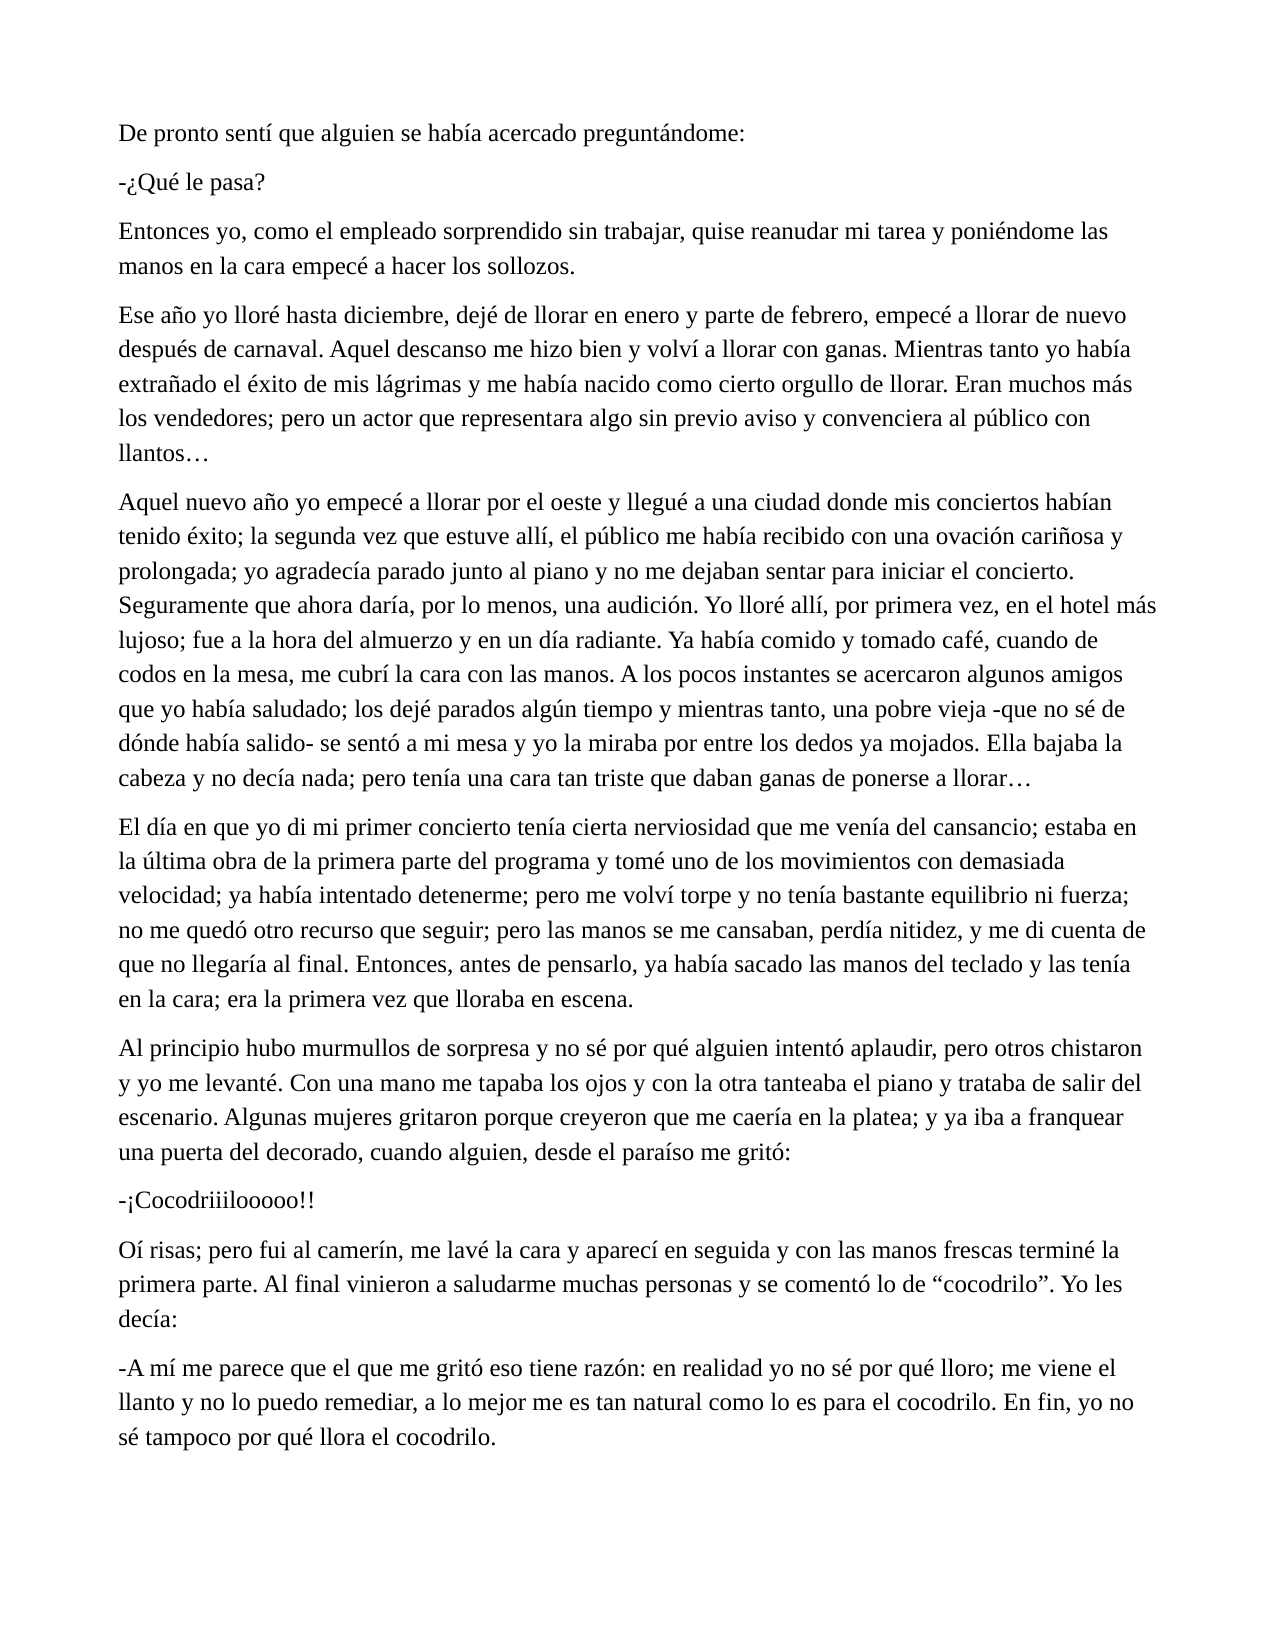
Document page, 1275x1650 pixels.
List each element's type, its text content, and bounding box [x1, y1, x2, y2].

text -¡Cocodriiilooooo!! [118, 1186, 1157, 1214]
text -A mí me parece que el que me gritó eso tiene razón: en realidad yo no sé por qué lloro; me viene el llanto y no lo puedo remediar, a lo mejor me es tan natural como lo es para el cocodrilo. En fin, yo no sé tampoco por qué llora el cocodrilo. [118, 1353, 1157, 1450]
text Oí risas; pero fui al camerín, me lavé la cara y aparecí en seguida y con las manos frescas terminé la primera parte. Al final vinieron a saludarme muchas personas y se comentó lo de “cocodrilo”. Yo les decía: [118, 1235, 1157, 1332]
text Entonces yo, como el empleado sorprendido sin trabajar, quise reanudar mi tarea y poniéndome las manos en la cara empecé a hacer los sollozos. [118, 216, 1157, 279]
text -¿Qué le pasa? [118, 167, 1157, 196]
text Aquel nuevo año yo empecé a llorar por el oeste y llegué a una ciudad donde mis conciertos habían tenido éxito; la segunda vez que estuve allí, el público me había recibido con una ovación cariñosa y prolongada; yo agradecía parado junto al piano y no me dejaban sentar para iniciar el concierto. Seguramente que ahora daría, por lo menos, una audición. Yo lloré allí, por primera vez, en el hotel más lujoso; fue a la hora del almuerzo y en un día radiante. Ya había comido y tomado café, cuando de codos en la mesa, me cubrí la cara con las manos. A los pocos instantes se acercaron algunos amigos que yo había saludado; los dejé parados algún tiempo y mientras tanto, una pobre vieja -que no sé de dónde había salido- se sentó a mi mesa y yo la miraba por entre los dedos ya mojados. Ella bajaba la cabeza y no decía nada; pero tenía una cara tan triste que daban ganas de ponerse a llorar… [118, 487, 1157, 791]
text Al principio hubo murmullos de sorpresa y no sé por qué alguien intentó aplaudir, pero otros chistaron y yo me levanté. Con una mano me tapaba los ojos y con la otra tanteaba el piano y trataba de salir del escenario. Algunas mujeres gritaron porque creyeron que me caería en la platea; y ya iba a franquear una puerta del decorado, cuando alguien, desde el paraíso me gritó: [118, 1033, 1157, 1165]
text El día en que yo di mi primer concierto tenía cierta nerviosidad que me venía del cansancio; estaba en la última obra de la primera parte del programa y tomé uno de los movimientos con demasiada velocidad; ya había intentado detenerme; pero me volví torpe y no tenía bastante equilibrio ni fuerza; no me quedó otro recurso que seguir; pero las manos se me cansaban, perdía nitidez, y me di cuenta de que no llegaría al final. Entonces, antes de pensarlo, ya había sacado las manos del teclado y las tenía en la cara; era la primera vez que lloraba en escena. [118, 812, 1157, 1013]
text De pronto sentí que alguien se había acercado preguntándome: [118, 118, 1157, 147]
text Ese año yo lloré hasta diciembre, dejé de llorar en enero y parte de febrero, empecé a llorar de nuevo después de carnaval. Aquel descanso me hizo bien y volví a llorar con ganas. Mientras tanto yo había extrañado el éxito de mis lágrimas y me había nacido como cierto orgullo de llorar. Eran muchos más los vendedores; pero un actor que representara algo sin previo aviso y convenciera al público con llantos… [118, 300, 1157, 466]
